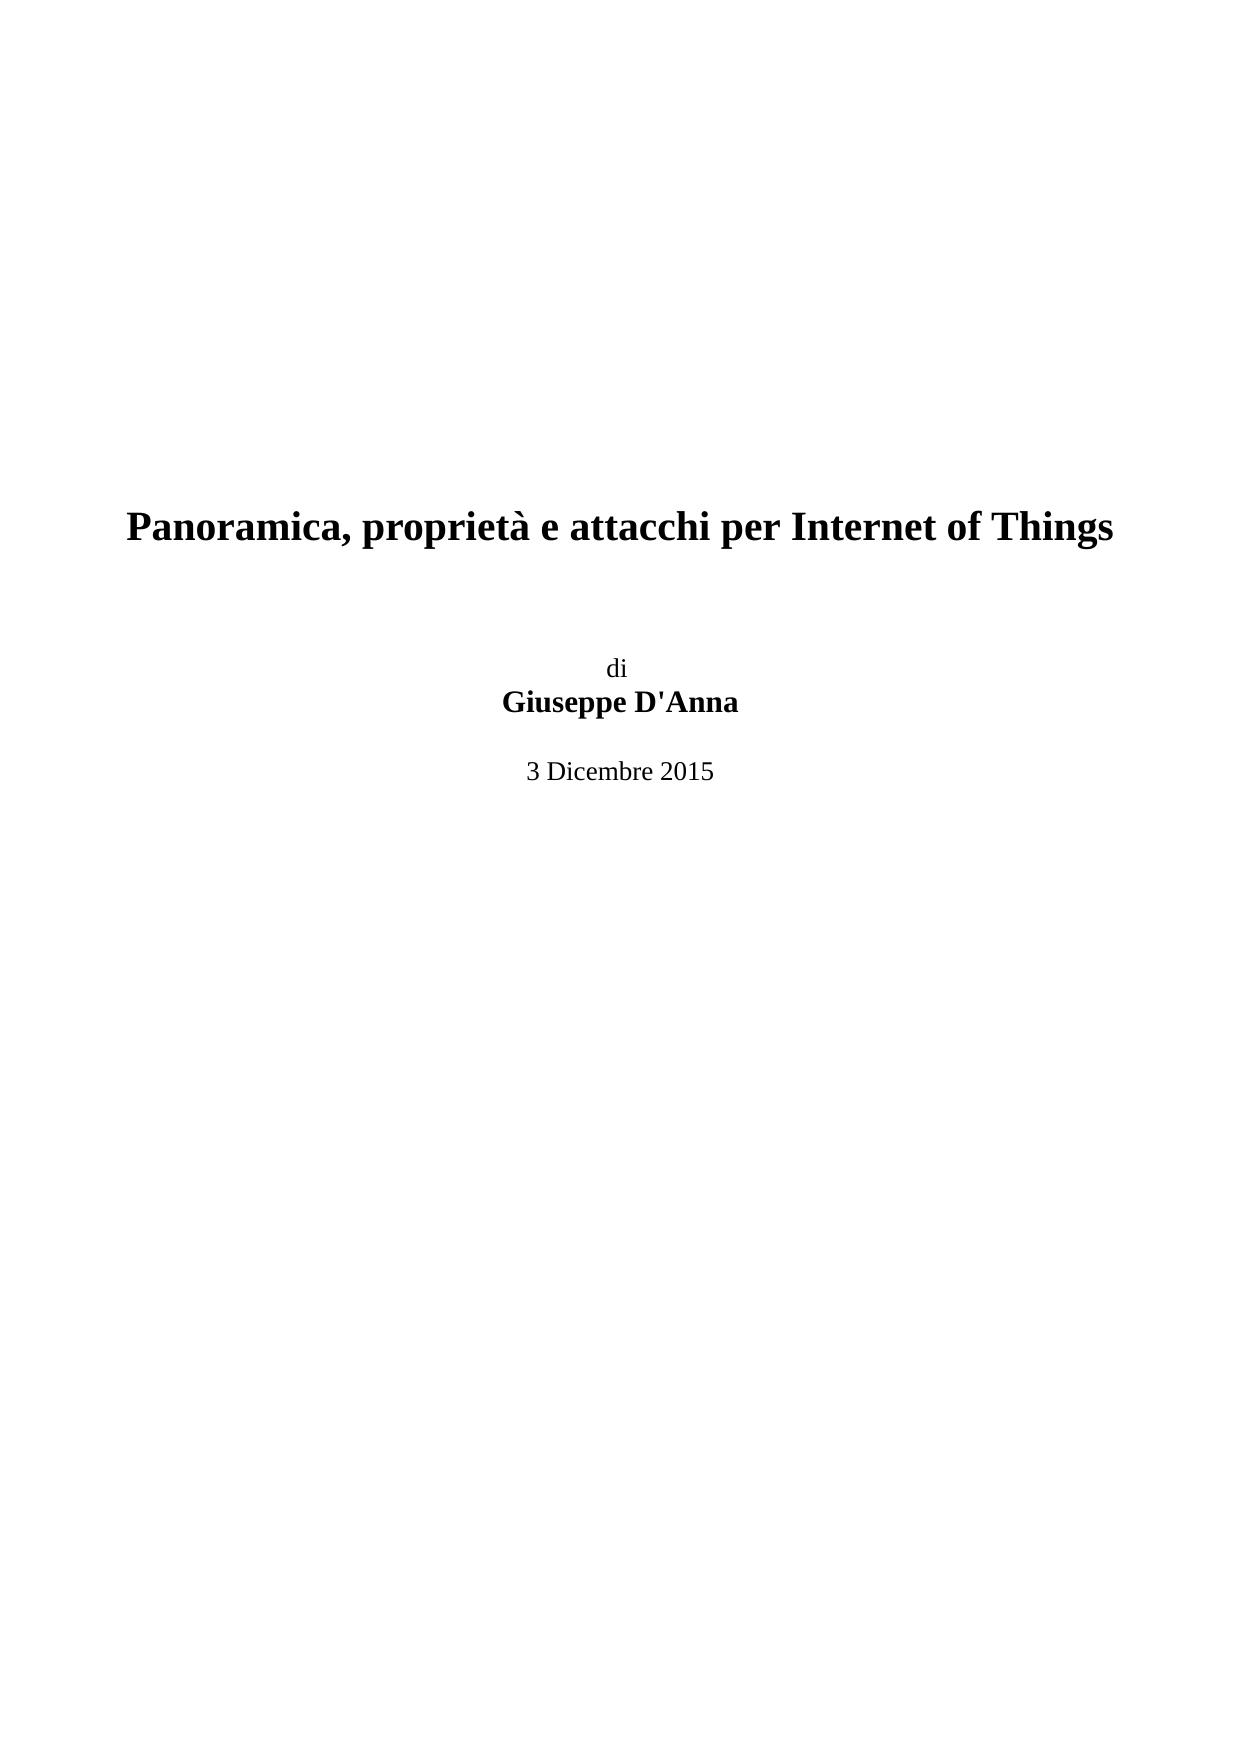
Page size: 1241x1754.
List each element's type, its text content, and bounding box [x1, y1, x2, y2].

text 3 Dicembre 2015 [118, 755, 1122, 787]
text di [118, 652, 1122, 683]
text Giuseppe D'Anna [118, 683, 1122, 719]
text Panoramica, proprietà e attacchi per Internet of Things [118, 501, 1122, 549]
